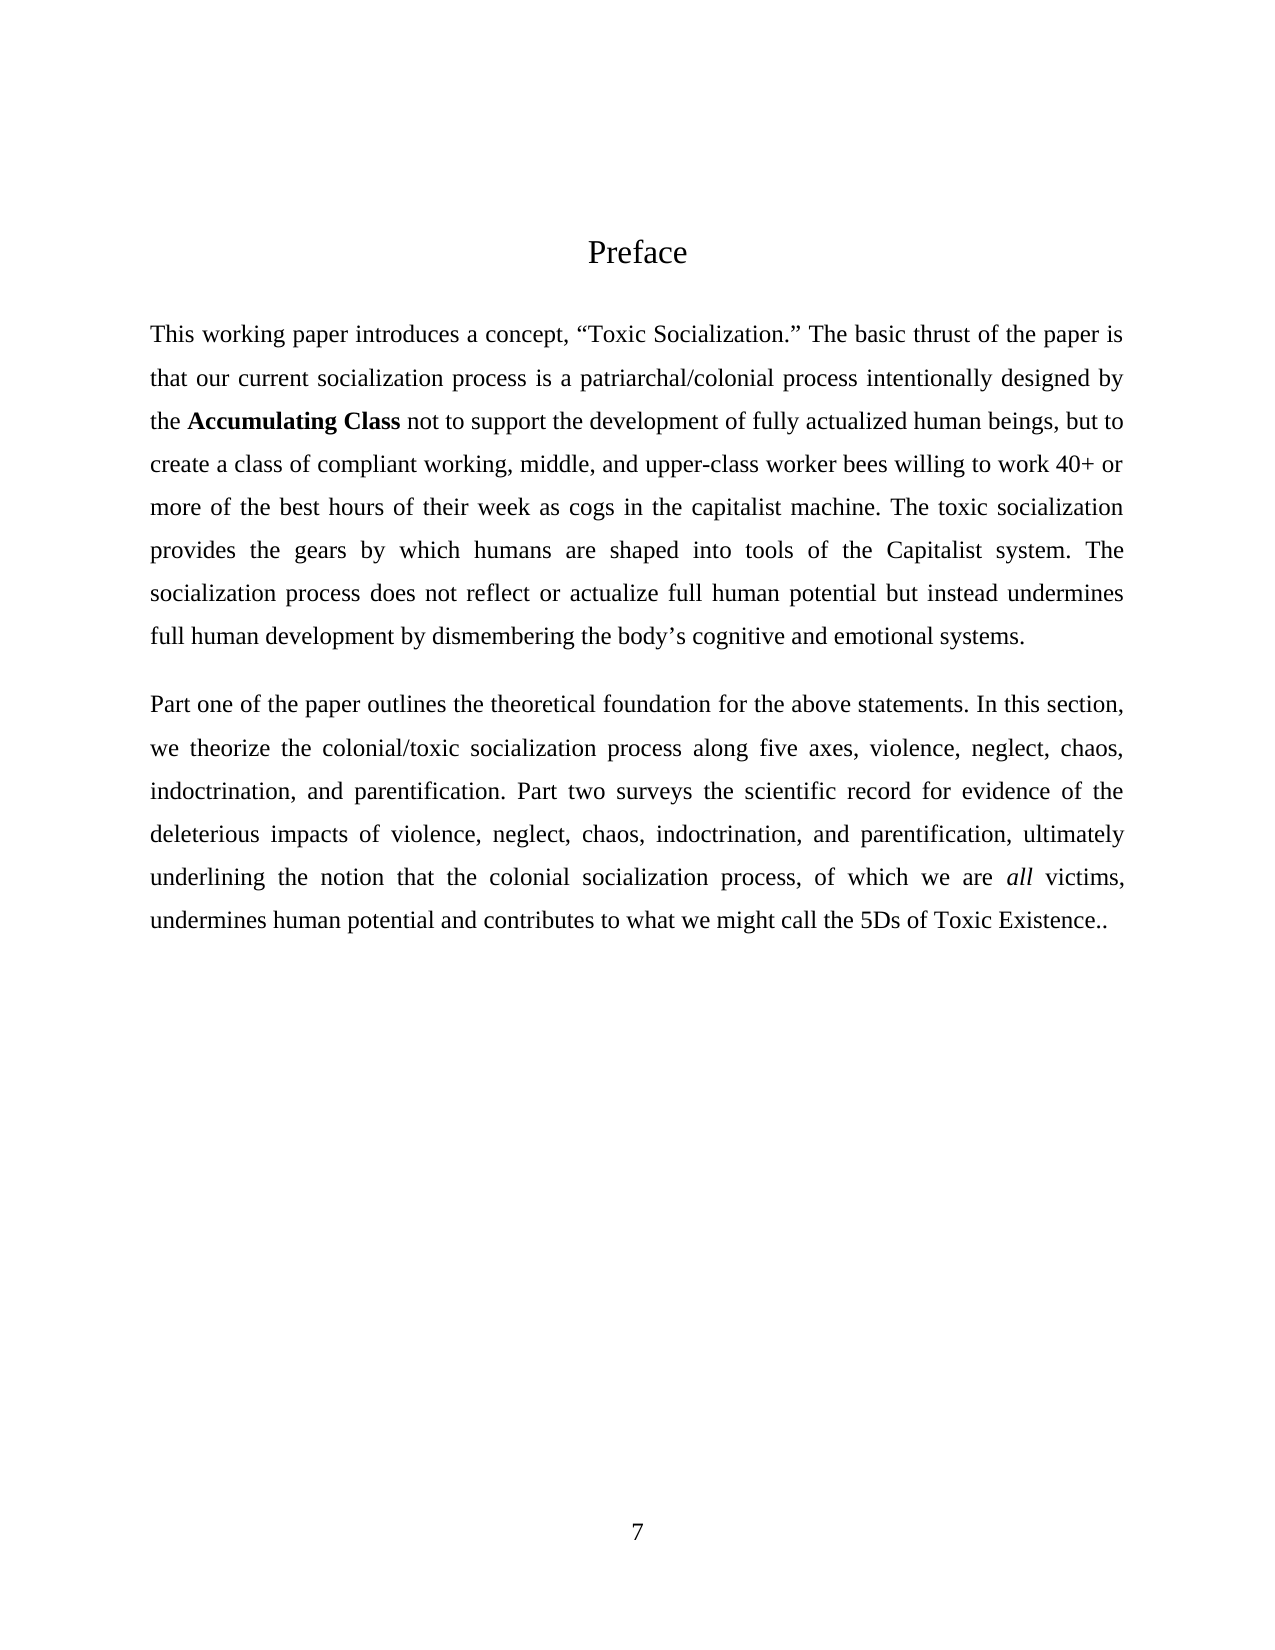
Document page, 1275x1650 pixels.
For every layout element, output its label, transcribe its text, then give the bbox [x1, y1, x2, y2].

text Part one of the paper outlines the theoretical foundation for the above statements. In this section, we theorize the colonial/toxic socialization process along five axes, violence, neglect, chaos, indoctrination, and parentification. Part two surveys the scientific record for evidence of the deleterious impacts of violence, neglect, chaos, indoctrination, and parentification, ultimately underlining the notion that the colonial socialization process, of which we are all victims, undermines human potential and contributes to what we might call the 5Ds of Toxic Existence.. [150, 689, 1125, 934]
subtitle Preface [150, 232, 1125, 270]
text This working paper introduces a concept, “Toxic Socialization.” The basic thrust of the paper is that our current socialization process is a patriarchal/colonial process intentionally designed by the Accumulating Class not to support the development of fully actualized human beings, but to create a class of compliant working, middle, and upper-class worker bees willing to work 40+ or more of the best hours of their week as cogs in the capitalist machine. The toxic socialization provides the gears by which humans are shaped into tools of the Capitalist system. The socialization process does not reflect or actualize full human potential but instead undermines full human development by dismembering the body’s cognitive and emotional systems. [150, 319, 1125, 650]
